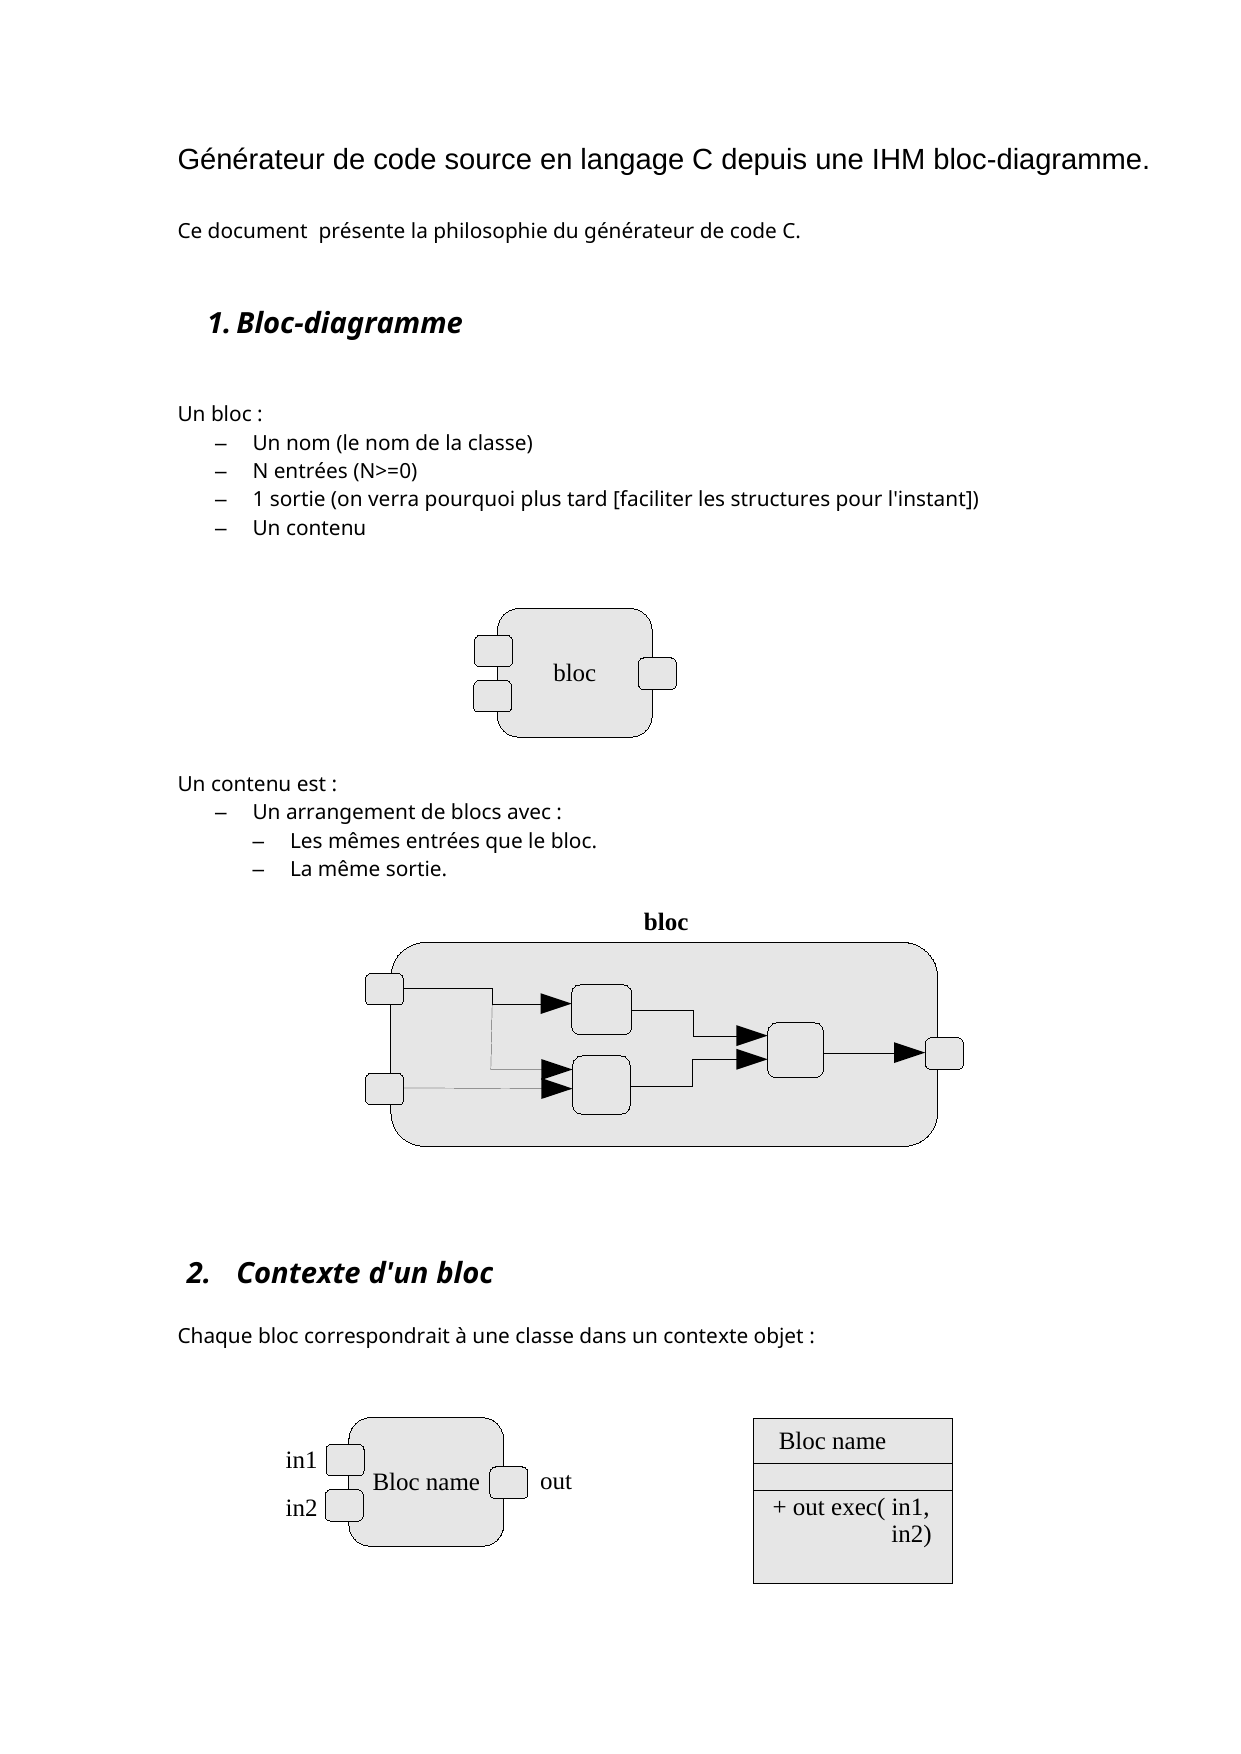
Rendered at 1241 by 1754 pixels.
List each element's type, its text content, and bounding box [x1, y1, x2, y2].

text Ce document présente la philosophie du générateur de code C. [177, 188, 1152, 302]
subtitle Bloc-diagramme [207, 302, 236, 342]
list Un contenu [215, 513, 252, 541]
text Chaque bloc correspondrait à une classe dans un contexte objet : [815, 1321, 1152, 1350]
list Un contenu [366, 513, 1152, 541]
list 1 sortie (on verra pourquoi plus tard [faciliter les structures pour l'instant]) [215, 484, 1152, 513]
subtitle Contexte d'un bloc [187, 1252, 1142, 1292]
list Un nom (le nom de la classe) [215, 428, 252, 456]
list Un arrangement de blocs avec : [215, 797, 1152, 826]
list Les mêmes entrées que le bloc. [597, 826, 1152, 854]
list Un nom (le nom de la classe) [533, 428, 1152, 456]
list Les mêmes entrées que le bloc. [252, 826, 290, 854]
text Un bloc : [262, 399, 1152, 428]
list La même sortie. [447, 854, 1152, 883]
list N entrées (N>=0) [215, 456, 252, 484]
list N entrées (N>=0) [417, 456, 1152, 484]
text Un contenu est : [337, 769, 1152, 797]
list La même sortie. [252, 854, 290, 883]
subtitle Bloc-diagramme [474, 302, 1152, 342]
